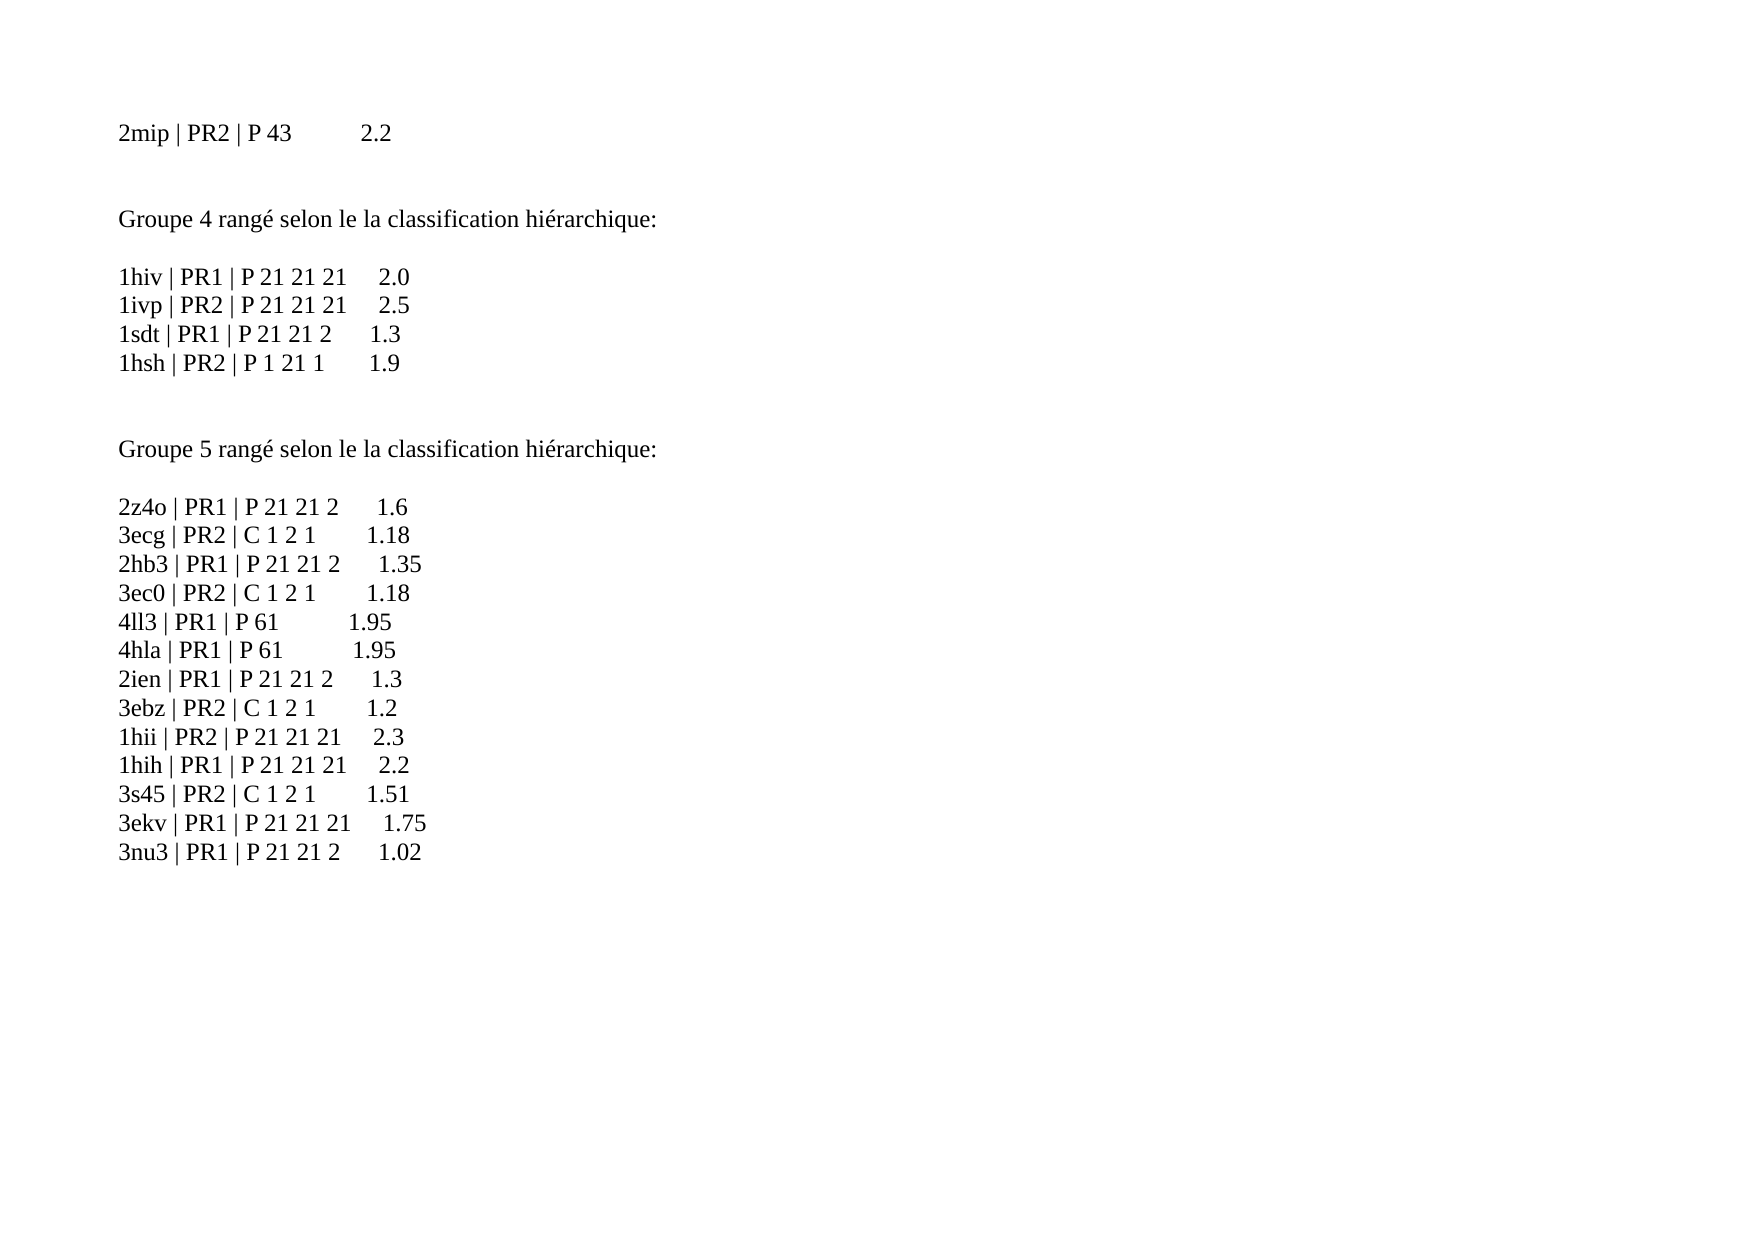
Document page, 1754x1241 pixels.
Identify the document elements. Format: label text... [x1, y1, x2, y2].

text 2ien | PR1 | P 21 21 2 1.3 [118, 664, 1636, 693]
text 1ivp | PR2 | P 21 21 21 2.5 [118, 291, 1636, 319]
text 1hiv | PR1 | P 21 21 21 2.0 [118, 262, 1636, 291]
text 2z4o | PR1 | P 21 21 2 1.6 [118, 492, 1636, 521]
text 3ekv | PR1 | P 21 21 21 1.75 [118, 808, 1636, 837]
text 1sdt | PR1 | P 21 21 2 1.3 [118, 319, 1636, 348]
text Groupe 5 rangé selon le la classification hiérarchique: [118, 434, 1636, 463]
text 3nu3 | PR1 | P 21 21 2 1.02 [118, 837, 1636, 866]
text 3ecg | PR2 | C 1 2 1 1.18 [118, 521, 1636, 549]
text 1hii | PR2 | P 21 21 21 2.3 [118, 722, 1636, 751]
text 4ll3 | PR1 | P 61 1.95 [118, 607, 1636, 636]
text 1hih | PR1 | P 21 21 21 2.2 [118, 751, 1636, 779]
text 1hsh | PR2 | P 1 21 1 1.9 [118, 348, 1636, 377]
text 2mip | PR2 | P 43 2.2 [118, 118, 1636, 147]
text 2hb3 | PR1 | P 21 21 2 1.35 [118, 549, 1636, 578]
text 3ec0 | PR2 | C 1 2 1 1.18 [118, 578, 1636, 607]
text 4hla | PR1 | P 61 1.95 [118, 636, 1636, 664]
text Groupe 4 rangé selon le la classification hiérarchique: [118, 204, 1636, 233]
text 3ebz | PR2 | C 1 2 1 1.2 [118, 693, 1636, 722]
text 3s45 | PR2 | C 1 2 1 1.51 [118, 779, 1636, 808]
